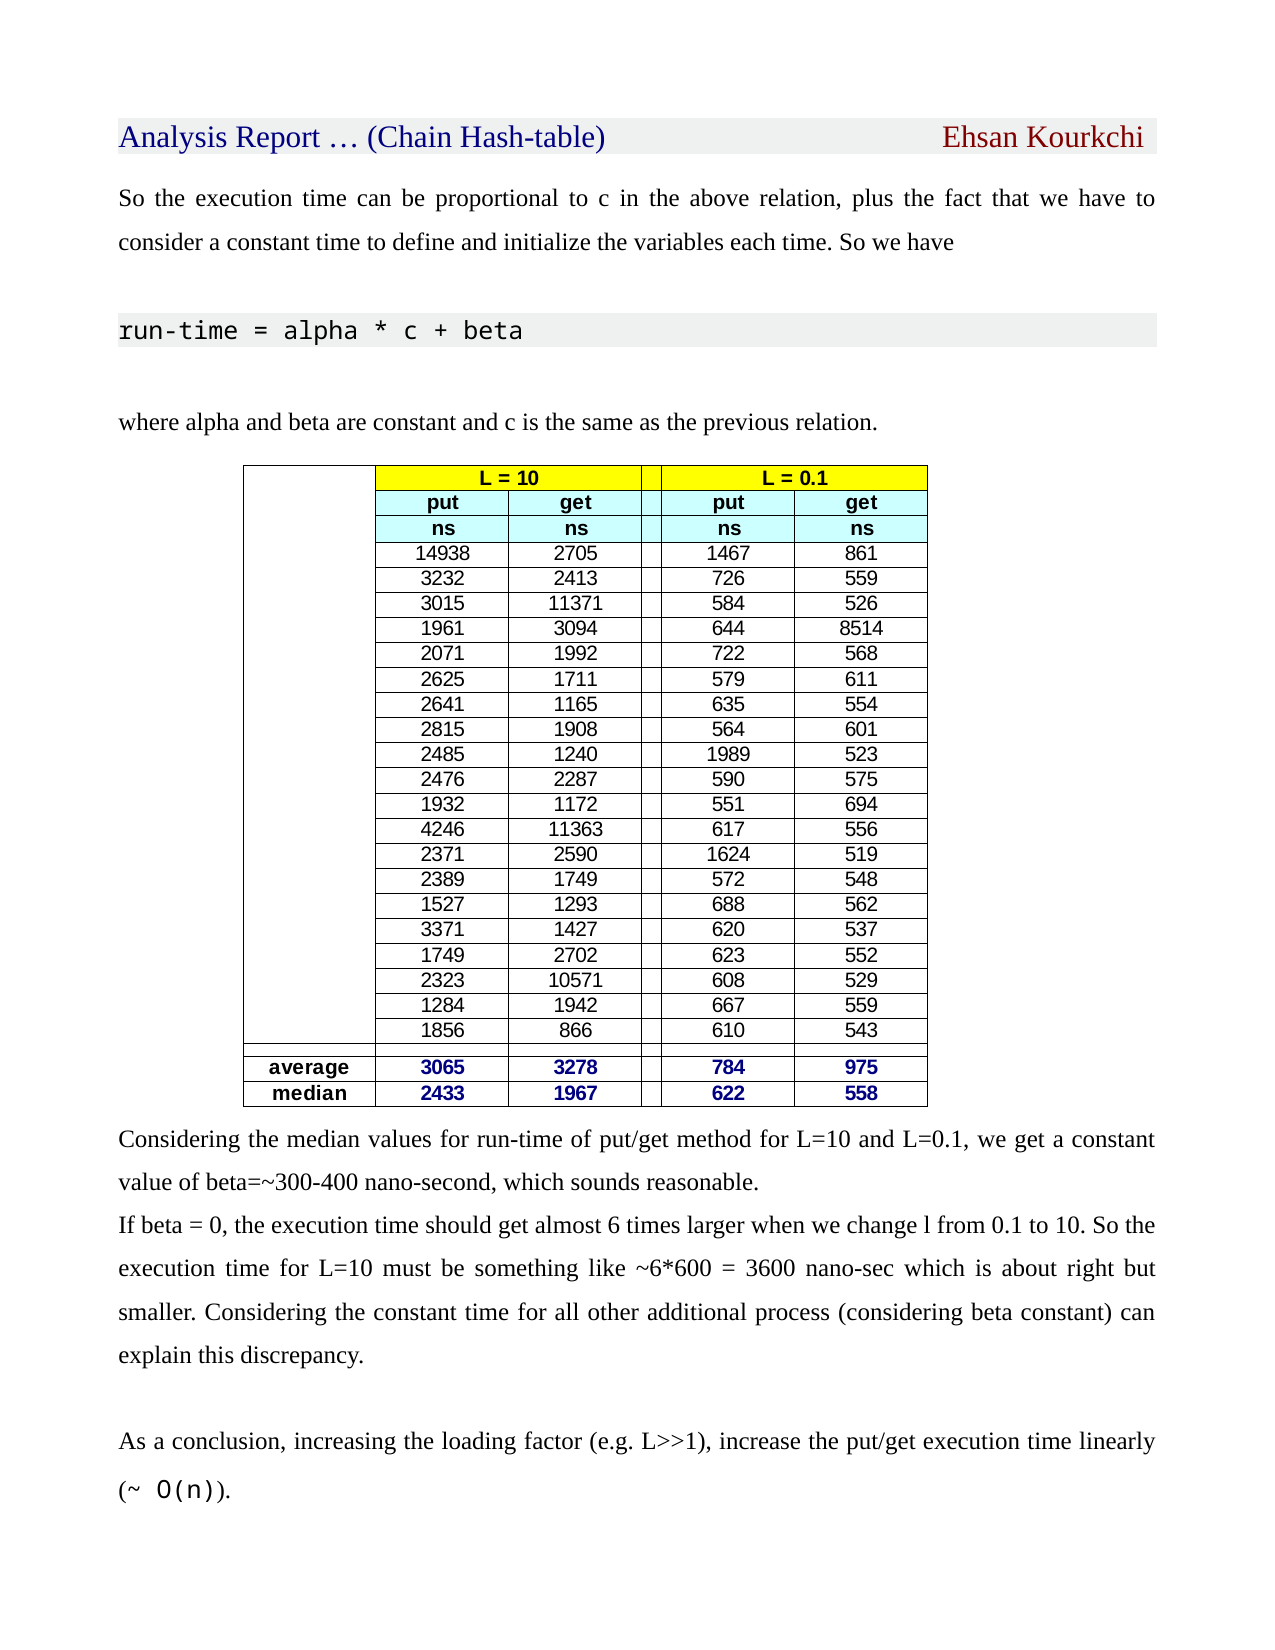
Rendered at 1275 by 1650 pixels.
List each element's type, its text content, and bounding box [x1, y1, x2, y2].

text As a conclusion, increasing the loading factor (e.g. L>>1), increase the put/get execution time linearly (~ O(n)). [118, 1426, 1157, 1506]
text Considering the median values for run-time of put/get method for L=10 and L=0.1, we get a constant value of beta=~300-400 nano-second, which sounds reasonable. [118, 450, 1157, 1196]
text where alpha and beta are constant and c is the same as the previous relation. [118, 407, 1157, 436]
text run-time = alpha * c + beta [118, 313, 1157, 347]
text So the execution time can be proportional to c in the above relation, plus the fact that we have to consider a constant time to define and initialize the variables each time. So we have [118, 183, 1157, 255]
text If beta = 0, the execution time should get almost 6 times larger when we change l from 0.1 to 10. So the execution time for L=10 must be something like ~6*600 = 3600 nano-sec which is about right but smaller. Considering the constant time for all other additional process (considering beta constant) can explain this discrepancy. [118, 1210, 1157, 1368]
